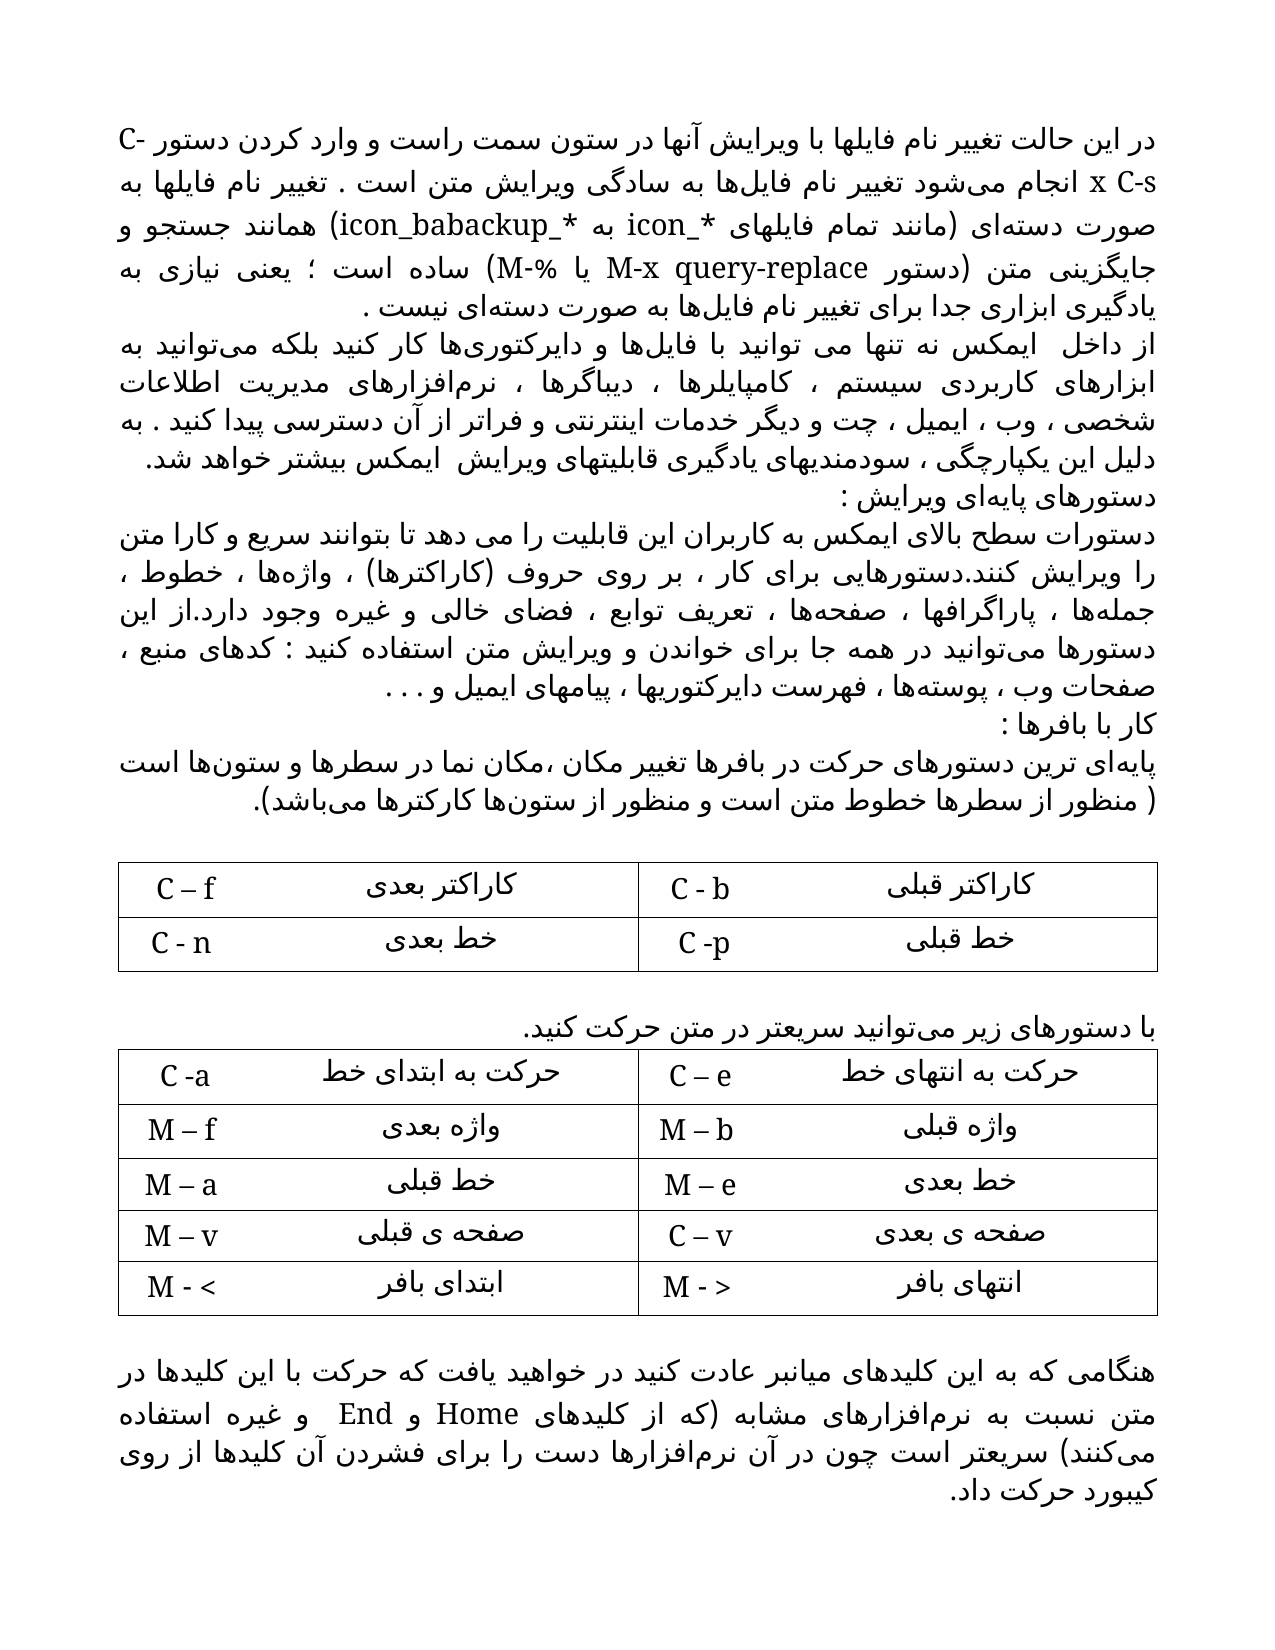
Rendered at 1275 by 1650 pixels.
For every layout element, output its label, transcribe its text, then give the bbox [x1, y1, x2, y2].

table_cell C -p [639, 918, 763, 971]
table_cell واژه بعدی [245, 1105, 638, 1158]
table_header حرکت به انتهای خط [764, 1050, 1157, 1104]
table_cell انتهای بافر [764, 1262, 1157, 1315]
table_cell خط قبلی [245, 1159, 638, 1209]
table_cell صفحه ی بعدی [764, 1211, 1157, 1261]
table_cell M – v [119, 1211, 245, 1261]
text دستور‌های پایه‌ای ویرایش : [118, 480, 1157, 518]
table_cell C - n [119, 918, 245, 971]
table_header حرکت به ابتدای خط [245, 1050, 638, 1104]
text هنگامی که به این کلیدهای میانبر عادت کنید در خواهید یافت که حرکت با این کلیدها در متن نسبت به نرم‌افزارهای مشابه (که از کلید‌های Home و End و غیره استفاده می‌کنند) سریعتر است چون در آن نرم‌افزارها دست را برای فشردن آن کلید‌ها از روی کیبورد حرکت داد. [118, 1355, 1157, 1512]
text پایه‌ای ترین دستورهای حرکت در بافرها تغییر مکان ،‌مکان نما در سطرها و ستون‌ها است ( منظور از سطرها خطوط متن است و منظور از ستون‌ها کارکترها می‌باشد). [118, 746, 1157, 822]
table_header کاراکتر بعدی [245, 863, 638, 917]
table_header C – e [639, 1050, 763, 1104]
table_cell M – a [119, 1159, 245, 1209]
table_header C – f [119, 863, 245, 917]
table_header C - b [639, 863, 763, 917]
text از داخل ایمکس نه تنها می توانید با فایل‌ها و دایرکتوری‌ها کار کنید بلکه می‌توانید به ابزارهای کاربردی سیستم ، کامپایلرها ، دیباگرها ، نرم‌افزارهای مدیریت اطلاعات شخصی ، وب ، ایمیل ، چت و دیگر خدمات اینترنتی و فراتر از آن دسترسی پیدا کنید . به دلیل این یکپارچگی ، سودمندیهای یادگیری قابلیتهای ویرایش ایمکس بیشتر خواهد شد. [118, 328, 1157, 480]
table_cell C – v [639, 1211, 763, 1261]
table_cell خط قبلی [764, 918, 1157, 971]
table_header کاراکتر قبلی [764, 863, 1157, 917]
table_cell M – b [639, 1105, 763, 1158]
table_cell ابتدای بافر [245, 1262, 638, 1315]
text کار با بافرها : [118, 708, 1157, 746]
table_cell خط بعدی [764, 1159, 1157, 1209]
table_cell خط بعدی [245, 918, 638, 971]
text در این حالت تغییر نام فایلها با ویرایش آنها در ستون سمت راست و وارد کردن دستور C-x C-s انجام می‌شود تغییر نام فایل‌ها به سادگی ویرایش متن است . تغییر نام فایلها به صورت دسته‌ای (مانند تمام فایلهای *_icon به *_icon_babackup) همانند جستجو و جایگزینی متن (دستور M-x query-replace یا %-M) ساده است ؛ یعنی نیازی به یادگیری ابزاری جدا برای تغییر نام فایل‌ها به صورت دسته‌ای نیست . [118, 118, 1157, 328]
table_cell M – e [639, 1159, 763, 1209]
text با دستورهای زیر می‌توانید سریعتر در متن حرکت کنید. [118, 1011, 1157, 1049]
table_header C -a [119, 1050, 245, 1104]
table_cell > - M [119, 1262, 245, 1315]
table_cell واژه قبلی [764, 1105, 1157, 1158]
table_cell صفحه ی قبلی [245, 1211, 638, 1261]
text دستورات سطح بالای ایمکس به کاربران این قابلیت را می دهد تا بتوانند سریع و کارا متن را ویرایش کنند.دستورهایی برای کار ، بر روی حروف (کاراکترها) ، واژه‌ها ، خطوط ، جمله‌ها ، پاراگرافها ، صفحه‌ها ، تعریف توابع ، فضای خالی و غیره وجود دارد.از این دستورها می‌توانید در همه جا برای خواندن و ویرایش متن استفاده کنید : کدهای منبع ، صفحات وب ، پوسته‌ها ، فهرست دایرکتوریها ، پیامهای ایمیل و . . . [118, 518, 1157, 708]
table_cell M – f [119, 1105, 245, 1158]
table_cell < - M [639, 1262, 763, 1315]
